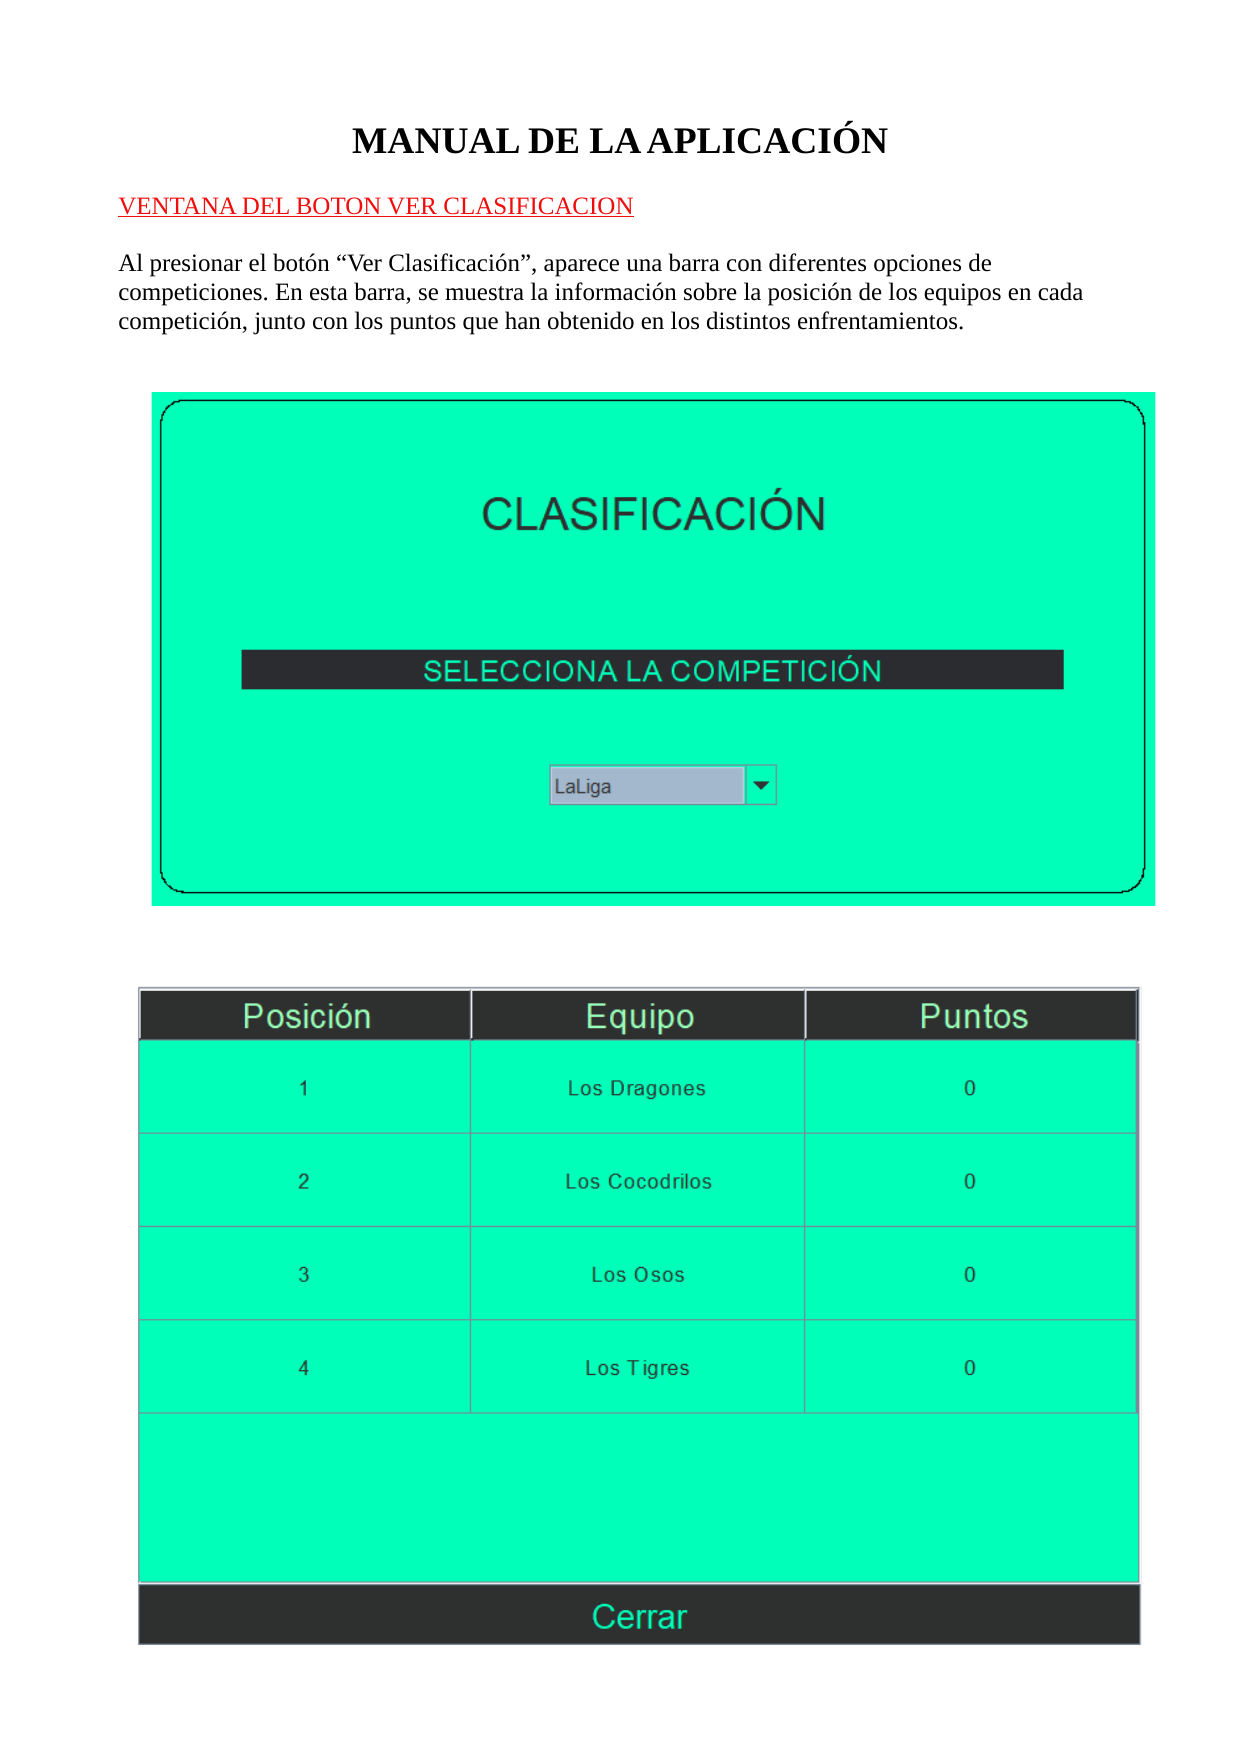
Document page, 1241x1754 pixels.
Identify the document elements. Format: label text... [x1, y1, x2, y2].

text Al presionar el botón “Ver Clasificación”, aparece una barra con diferentes opciones de competiciones. En esta barra, se muestra la información sobre la posición de los equipos en cada competición, junto con los puntos que han obtenido en los distintos enfrentamientos. [118, 248, 1122, 334]
picture [137, 986, 1142, 1645]
picture [151, 392, 1156, 906]
text VENTANA DEL BOTON VER CLASIFICACION [118, 191, 1122, 219]
